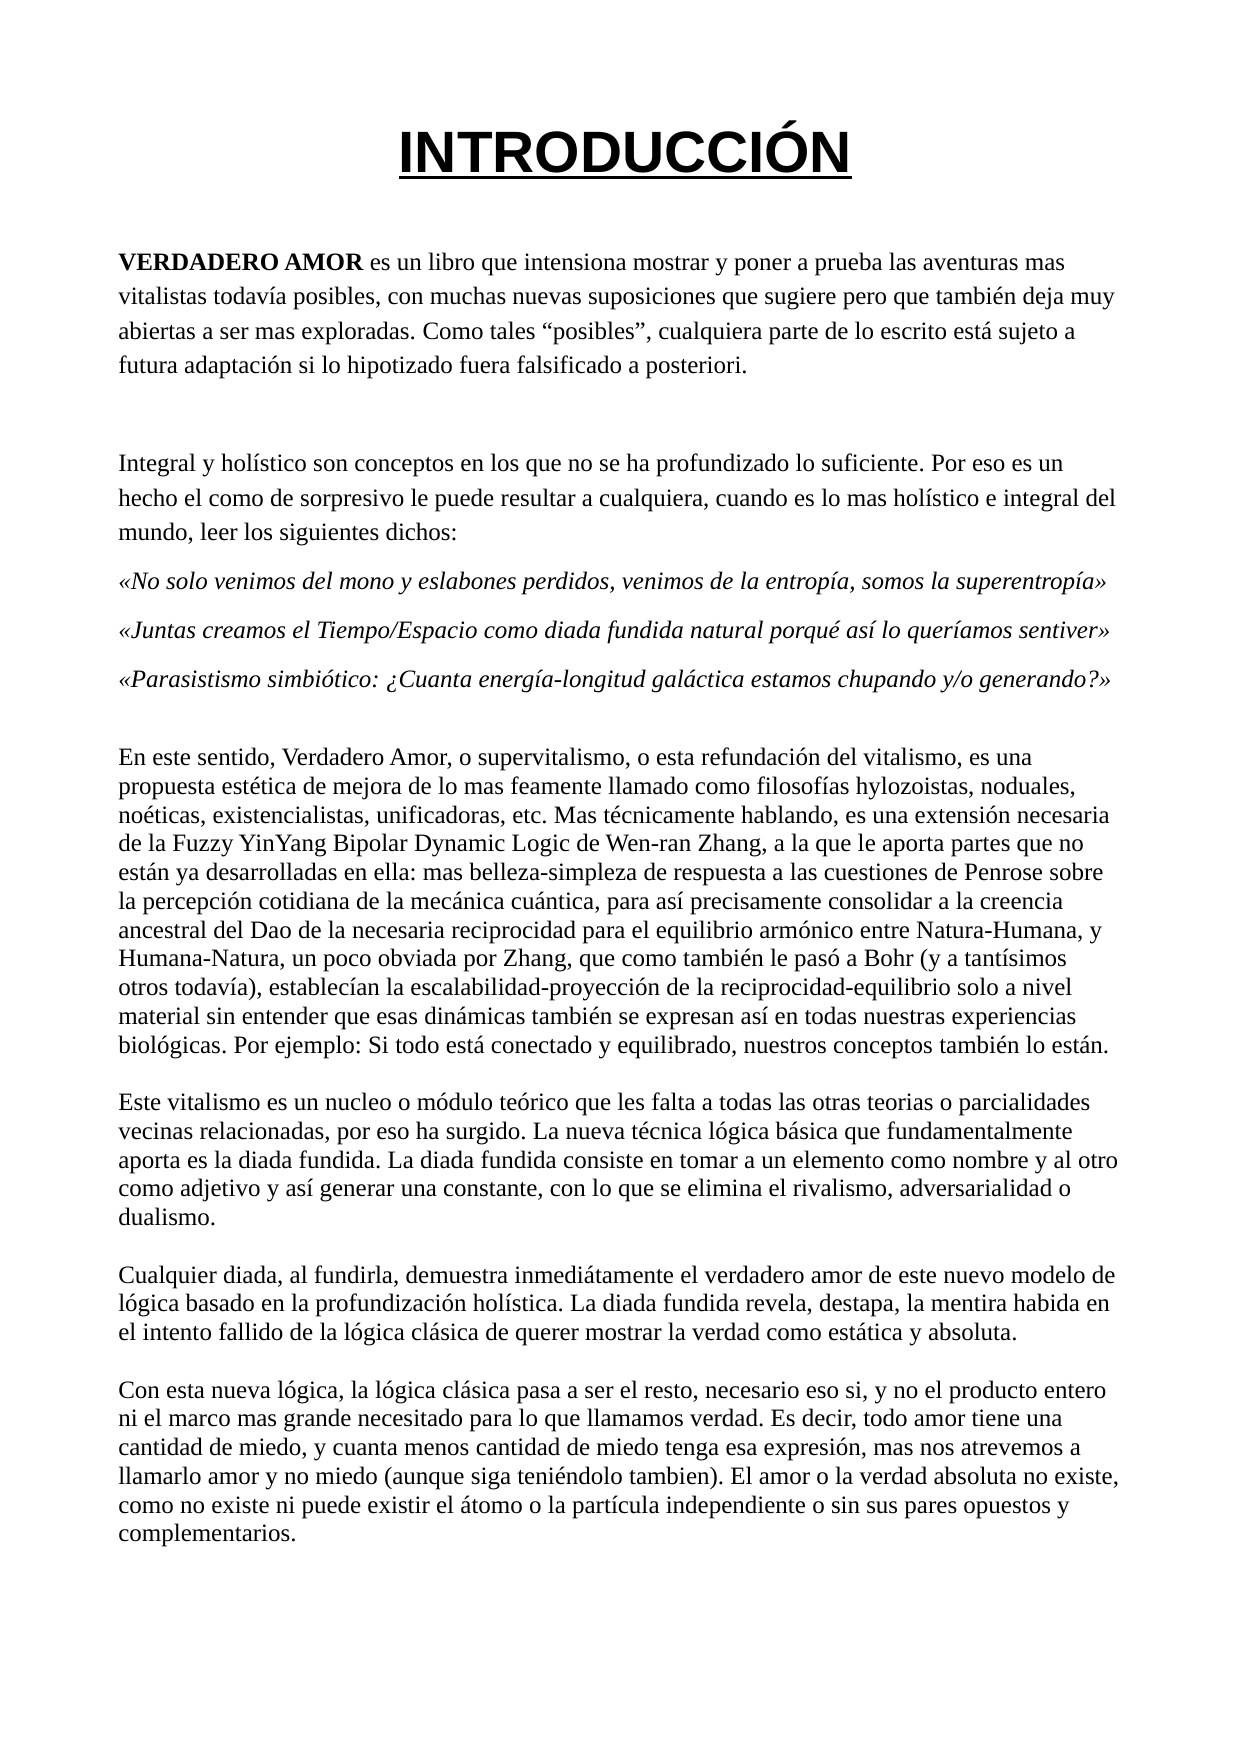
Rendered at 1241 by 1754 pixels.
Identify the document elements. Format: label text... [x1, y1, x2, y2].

text «Juntas creamos el Tiempo/Espacio como diada fundida natural porqué así lo queríamos sentiver» [118, 615, 1122, 644]
text Integral y holístico son conceptos en los que no se ha profundizado lo suficiente. Por eso es un hecho el como de sorpresivo le puede resultar a cualquiera, cuando es lo mas holístico e integral del mundo, leer los siguientes dichos: [118, 448, 1122, 546]
text En este sentido, Verdadero Amor, o supervitalismo, o esta refundación del vitalismo, es una propuesta estética de mejora de lo mas feamente llamado como filosofías hylozoistas, noduales, noéticas, existencialistas, unificadoras, etc. Mas técnicamente hablando, es una extensión necesaria de la Fuzzy YinYang Bipolar Dynamic Logic de Wen-ran Zhang, a la que le aporta partes que no están ya desarrolladas en ella: mas belleza-simpleza de respuesta a las cuestiones de Penrose sobre la percepción cotidiana de la mecánica cuántica, para así precisamente consolidar a la creencia ancestral del Dao de la necesaria reciprocidad para el equilibrio armónico entre Natura-Humana, y Humana-Natura, un poco obviada por Zhang, que como también le pasó a Bohr (y a tantísimos otros todavía), establecían la escalabilidad-proyección de la reciprocidad-equilibrio solo a nivel material sin entender que esas dinámicas también se expresan así en todas nuestras experiencias biológicas. Por ejemplo: Si todo está conectado y equilibrado, nuestros conceptos también lo están. [118, 742, 1122, 1058]
text VERDADERO AMOR es un libro que intensiona mostrar y poner a prueba las aventuras mas vitalistas todavía posibles, con muchas nuevas suposiciones que sugiere pero que también deja muy abiertas a ser mas exploradas. Como tales “posibles”, cualquiera parte de lo escrito está sujeto a futura adaptación si lo hipotizado fuera falsificado a posteriori. [118, 247, 1122, 379]
text «Parasistismo simbiótico: ¿Cuanta energía-longitud galáctica estamos chupando y/o generando?» [118, 664, 1122, 693]
text Cualquier diada, al fundirla, demuestra inmediátamente el verdadero amor de este nuevo modelo de lógica basado en la profundización holística. La diada fundida revela, destapa, la mentira habida en el intento fallido de la lógica clásica de querer mostrar la verdad como estática y absoluta. [118, 1260, 1122, 1346]
text «No solo venimos del mono y eslabones perdidos, venimos de la entropía, somos la superentropía» [118, 566, 1122, 595]
text Este vitalismo es un nucleo o módulo teórico que les falta a todas las otras teorias o parcialidades vecinas relacionadas, por eso ha surgido. La nueva técnica lógica básica que fundamentalmente aporta es la diada fundida. La diada fundida consiste en tomar a un elemento como nombre y al otro como adjetivo y así generar una constante, con lo que se elimina el rivalismo, adversarialidad o dualismo. [118, 1087, 1122, 1231]
text Con esta nueva lógica, la lógica clásica pasa a ser el resto, necesario eso si, y no el producto entero ni el marco mas grande necesitado para lo que llamamos verdad. Es decir, todo amor tiene una cantidad de miedo, y cuanta menos cantidad de miedo tenga esa expresión, mas nos atrevemos a llamarlo amor y no miedo (aunque siga teniéndolo tambien). El amor o la verdad absoluta no existe, como no existe ni puede existir el átomo o la partícula independiente o sin sus pares opuestos y complementarios. [118, 1375, 1122, 1547]
subtitle INTRODUCCIÓN [118, 118, 1122, 185]
